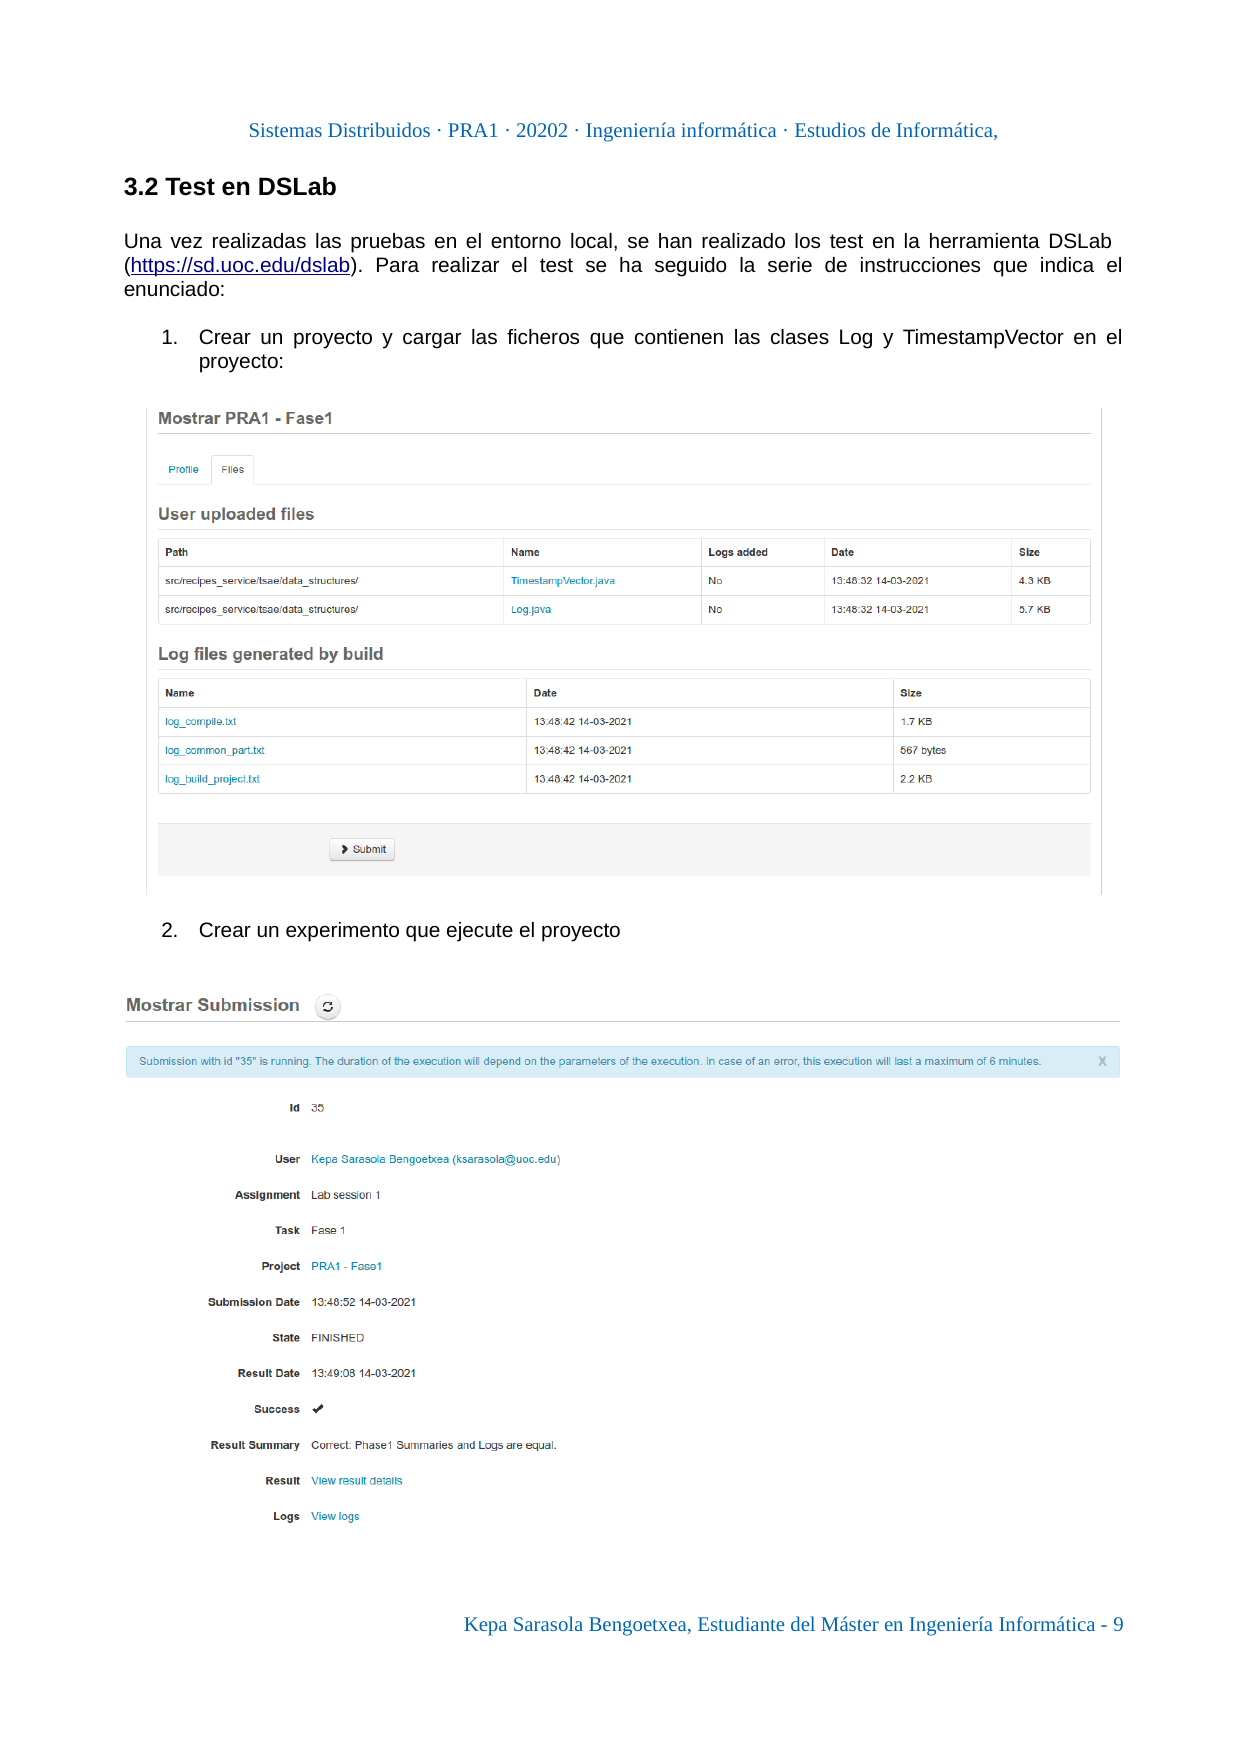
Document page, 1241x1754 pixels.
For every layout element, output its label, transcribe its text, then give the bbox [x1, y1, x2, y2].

list Crear un experimento que ejecute el proyecto [161, 918, 1123, 942]
text 3.2 Test en DSLab [123, 172, 1123, 200]
text Una vez realizadas las pruebas en el entorno local, se han realizado los test en la herramienta DSLab (https://sd.uoc.edu/dslab). Para realizar el test se ha seguido la serie de instrucciones que indica el enunciado: [123, 229, 1123, 301]
picture [142, 408, 1105, 895]
picture [121, 990, 1126, 1552]
list Crear un proyecto y cargar las ficheros que contienen las clases Log y TimestampVector en el proyecto: [161, 325, 1123, 373]
